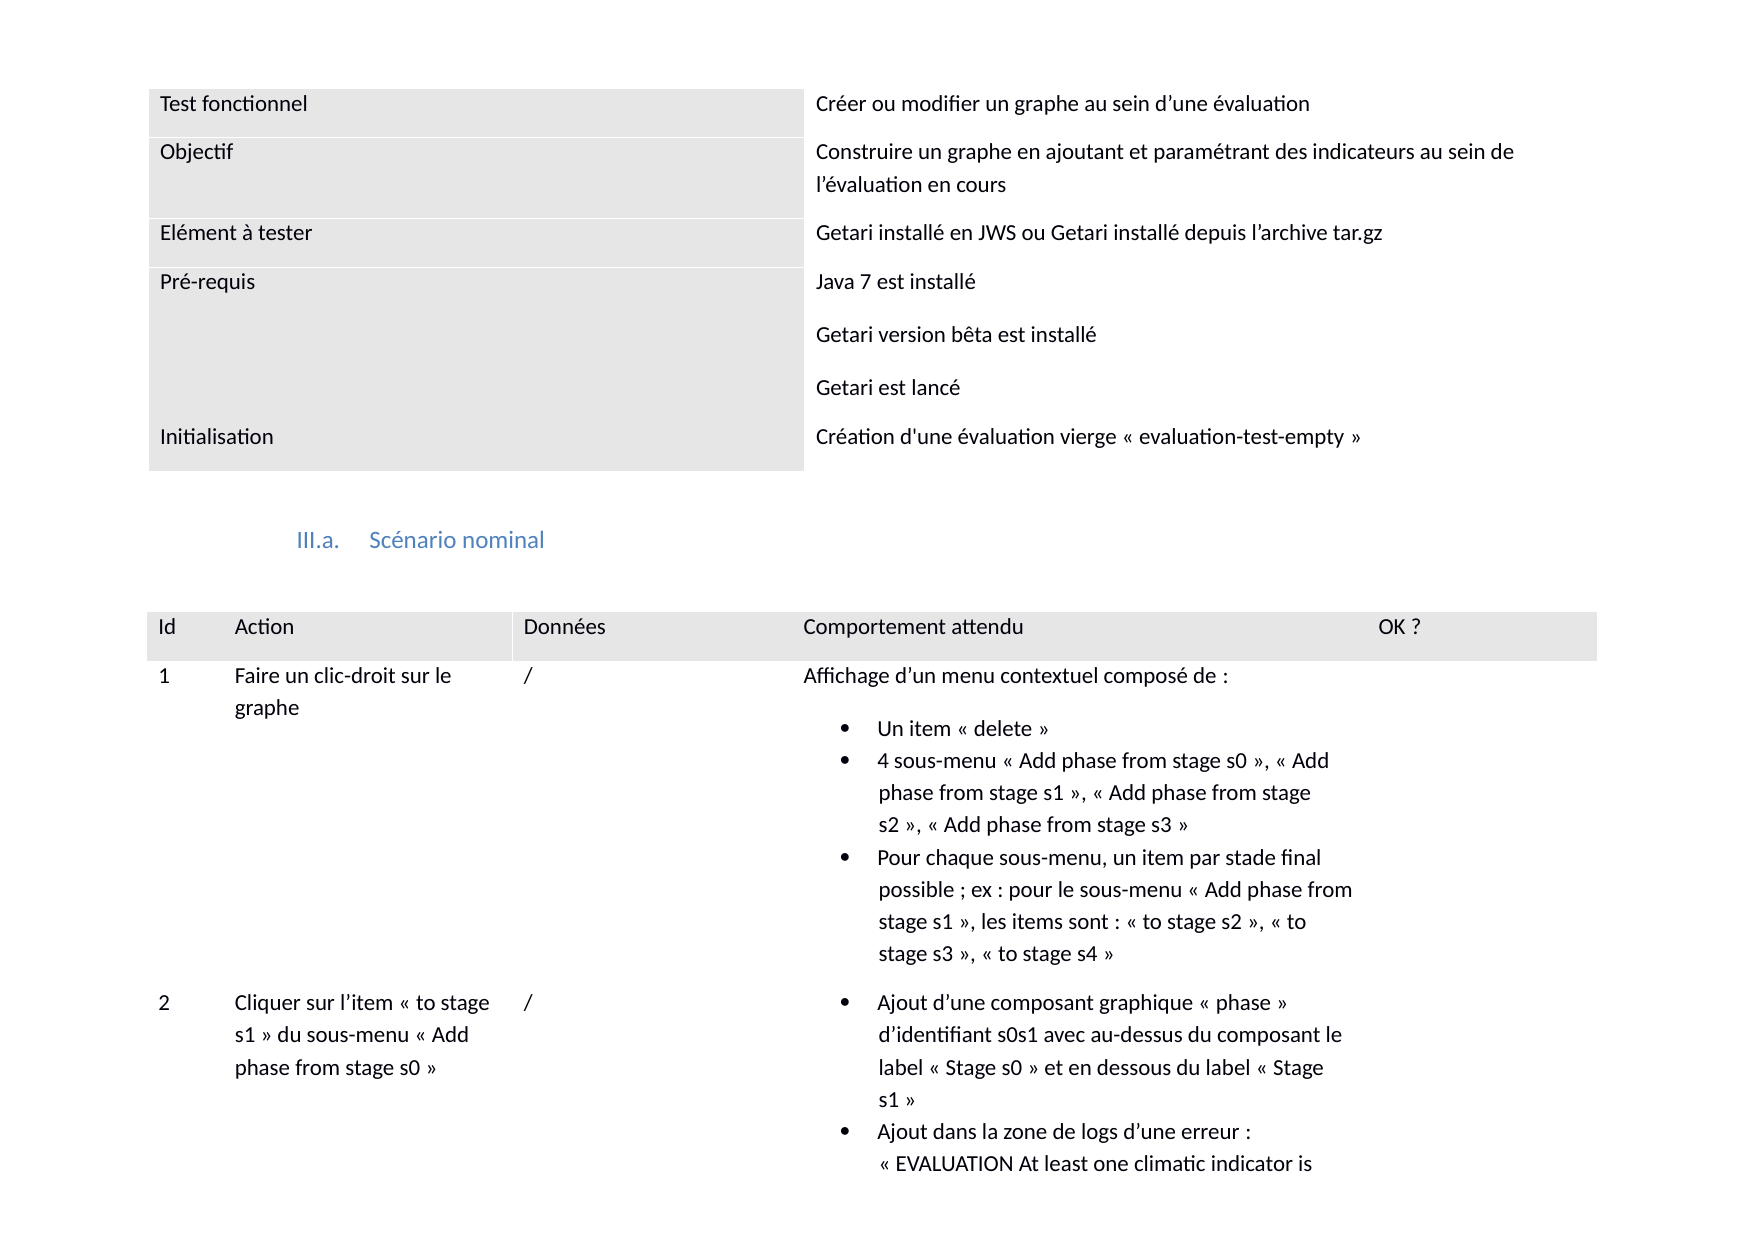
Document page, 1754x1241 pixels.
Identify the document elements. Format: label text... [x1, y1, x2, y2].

table_cell [1367, 988, 1597, 1177]
table_header Données [513, 612, 792, 661]
table_header Id [147, 612, 223, 661]
table_header Action [223, 612, 512, 661]
table_cell Initialisation [149, 422, 804, 471]
table_header Créer ou modifier un graphe au sein d’une évaluation [805, 89, 1597, 137]
table_cell 1 [147, 661, 223, 988]
table_cell Ajout d’une composant graphique « phase » d’identifiant s0s1 avec au-dessus du composant le label « Stage s0 » et en dessous du label « Stage s1 » Ajout dans la zone de logs d’une erreur : « EVALUATION At least one climatic indicator is [792, 988, 1367, 1177]
table_cell Elément à tester [149, 219, 804, 267]
table_header Test fonctionnel [149, 89, 804, 137]
table_cell Objectif [149, 138, 804, 218]
table_cell / [513, 661, 792, 988]
subtitle Scénario nominal [296, 524, 1606, 555]
table_header Comportement attendu [792, 612, 1367, 661]
table_cell Java 7 est installé Getari version bêta est installé Getari est lancé [805, 268, 1597, 422]
table_cell Création d'une évaluation vierge « evaluation-test-empty » [805, 422, 1597, 471]
table_cell Pré-requis [149, 268, 804, 422]
table_cell Getari installé en JWS ou Getari installé depuis l’archive tar.gz [805, 219, 1597, 267]
table_cell 2 [147, 988, 223, 1177]
table_cell Affichage d’un menu contextuel composé de : Un item « delete » 4 sous-menu « Add phase from stage s0 », « Add phase from stage s1 », « Add phase from stage s2 », « Add phase from stage s3 » Pour chaque sous-menu, un item par stade final possible ; ex : pour le sous-menu « Add phase from stage s1 », les items sont : « to stage s2 », « to stage s3 », « to stage s4 » [792, 661, 1367, 988]
table_cell Faire un clic-droit sur le graphe [223, 661, 512, 988]
table_cell Cliquer sur l’item « to stage s1 » du sous-menu « Add phase from stage s0 » [223, 988, 512, 1177]
table_cell Construire un graphe en ajoutant et paramétrant des indicateurs au sein de l’évaluation en cours [805, 138, 1597, 218]
table_cell / [513, 988, 792, 1177]
table_cell [1367, 661, 1597, 988]
table_header OK ? [1367, 612, 1597, 661]
